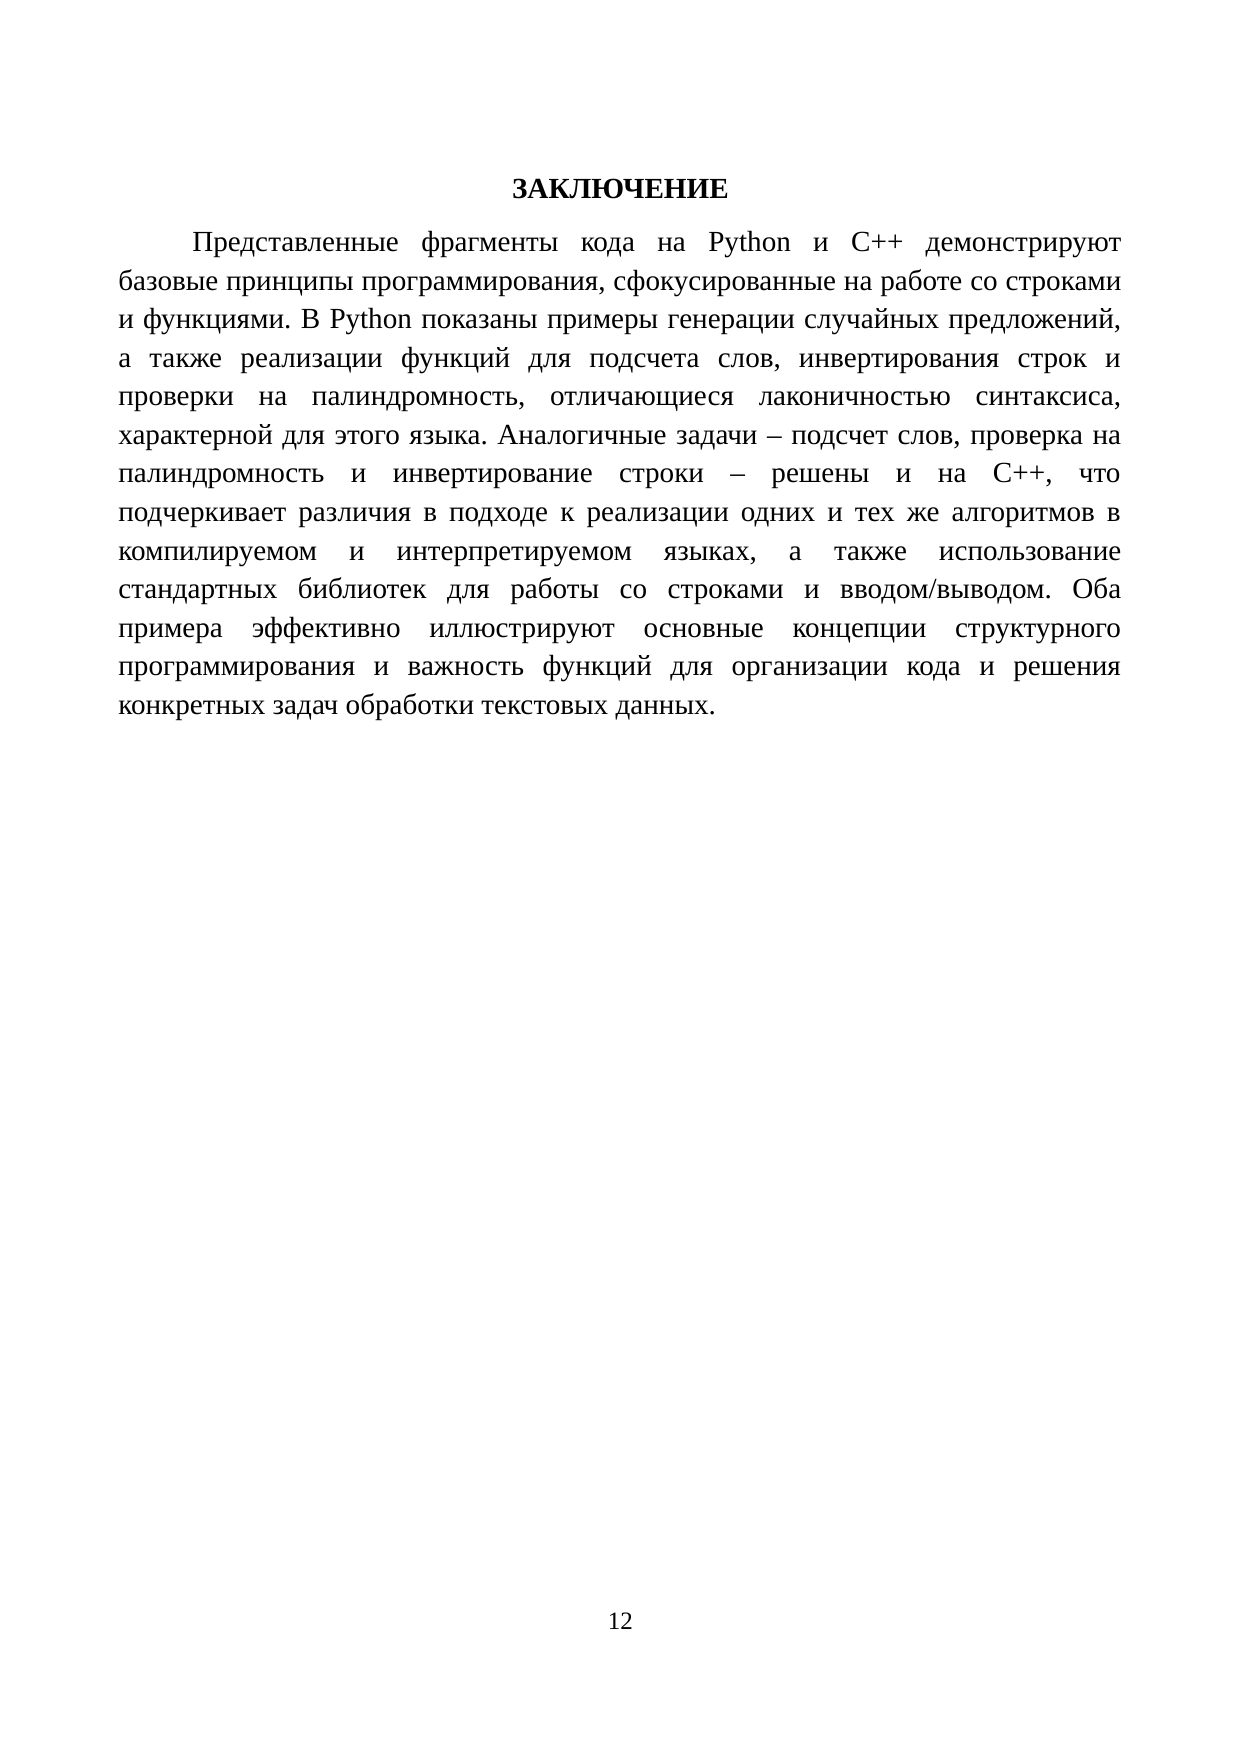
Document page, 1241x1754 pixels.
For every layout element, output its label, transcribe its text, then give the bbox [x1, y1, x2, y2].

text ЗАКЛЮЧЕНИЕ [118, 171, 1122, 205]
text Представленные фрагменты кода на Python и C++ демонстрируют базовые принципы программирования, сфокусированные на работе со строками и функциями. В Python показаны примеры генерации случайных предложений, а также реализации функций для подсчета слов, инвертирования строк и проверки на палиндромность, отличающиеся лаконичностью синтаксиса, характерной для этого языка. Аналогичные задачи – подсчет слов, проверка на палиндромность и инвертирование строки – решены и на C++, что подчеркивает различия в подходе к реализации одних и тех же алгоритмов в компилируемом и интерпретируемом языках, а также использование стандартных библиотек для работы со строками и вводом/выводом. Оба примера эффективно иллюстрируют основные концепции структурного программирования и важность функций для организации кода и решения конкретных задач обработки текстовых данных. [118, 224, 1122, 720]
